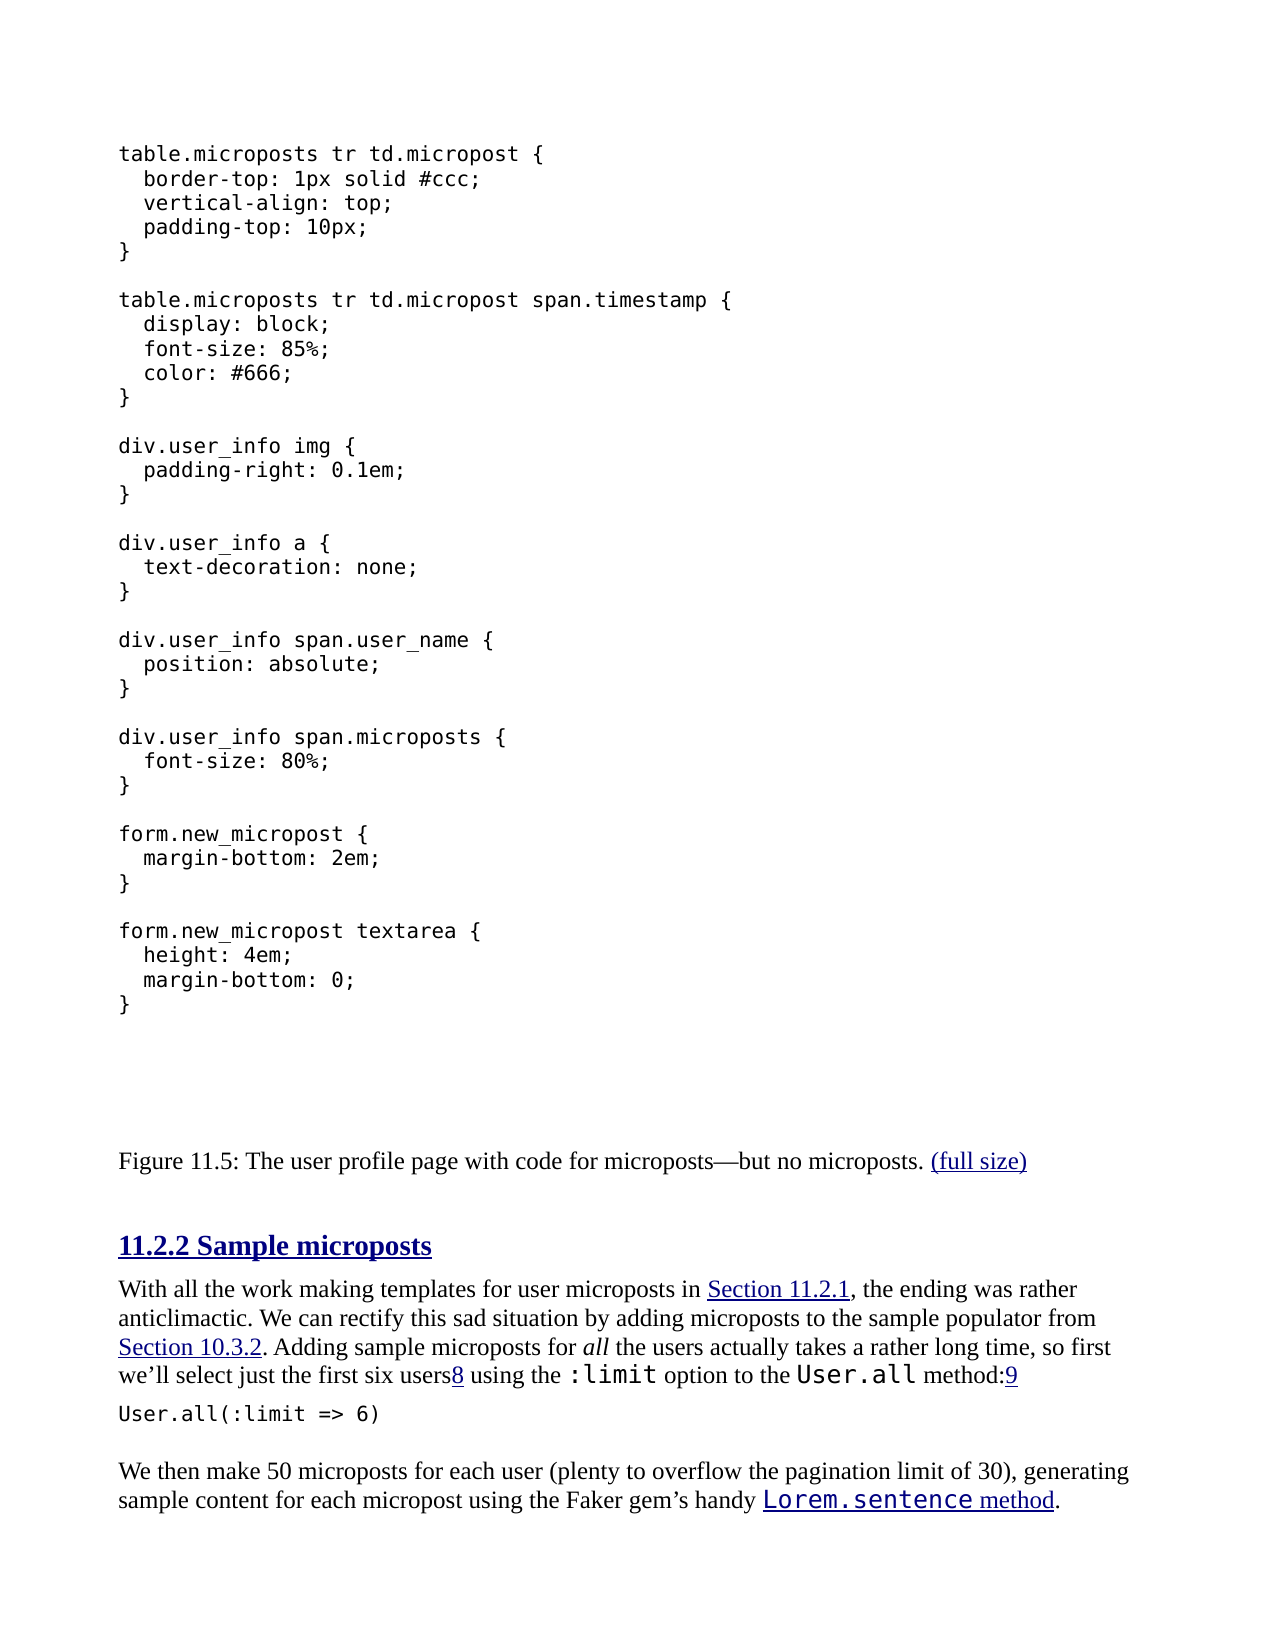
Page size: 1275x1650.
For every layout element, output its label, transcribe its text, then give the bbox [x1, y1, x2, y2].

text div.user_info span.microposts { [118, 725, 1157, 749]
text div.user_info a { [118, 531, 1157, 555]
text } [118, 482, 1157, 506]
text height: 4em; [118, 943, 1157, 968]
text font-size: 80%; [118, 749, 1157, 773]
text font-size: 85%; [118, 337, 1157, 361]
text } [118, 773, 1157, 798]
text position: absolute; [118, 652, 1157, 676]
text vertical-align: top; [118, 191, 1157, 215]
text color: #666; [118, 361, 1157, 385]
subtitle 11.2.2 Sample microposts [118, 1228, 1157, 1262]
text } [118, 385, 1157, 409]
text } [118, 579, 1157, 603]
text We then make 50 microposts for each user (plenty to overflow the pagination limit of 30), generating sample content for each micropost using the Faker gem’s handy Lorem.sentence method. [118, 1456, 1157, 1514]
text Figure 11.5: The user profile page with code for microposts—but no microposts. (full size) [118, 1146, 1157, 1174]
text } [118, 992, 1157, 1016]
text } [118, 871, 1157, 895]
text } [118, 239, 1157, 264]
text div.user_info span.user_name { [118, 628, 1157, 652]
text border-top: 1px solid #ccc; [118, 167, 1157, 191]
text margin-bottom: 0; [118, 968, 1157, 992]
text User.all(:limit => 6) [118, 1402, 1157, 1427]
text table.microposts tr td.micropost span.timestamp { [118, 288, 1157, 312]
text text-decoration: none; [118, 555, 1157, 579]
text padding-right: 0.1em; [118, 458, 1157, 482]
text padding-top: 10px; [118, 215, 1157, 239]
text table.microposts tr td.micropost { [118, 142, 1157, 167]
text } [118, 676, 1157, 701]
text div.user_info img { [118, 434, 1157, 458]
text form.new_micropost textarea { [118, 919, 1157, 943]
text form.new_micropost { [118, 822, 1157, 846]
text With all the work making templates for user microposts in Section 11.2.1, the ending was rather anticlimactic. We can rectify this sad situation by adding microposts to the sample populator from Section 10.3.2. Adding sample microposts for all the users actually takes a rather long time, so first we’ll select just the first six users8 using the :limit option to the User.all method:9 [118, 1274, 1157, 1390]
text display: block; [118, 312, 1157, 337]
text margin-bottom: 2em; [118, 846, 1157, 871]
